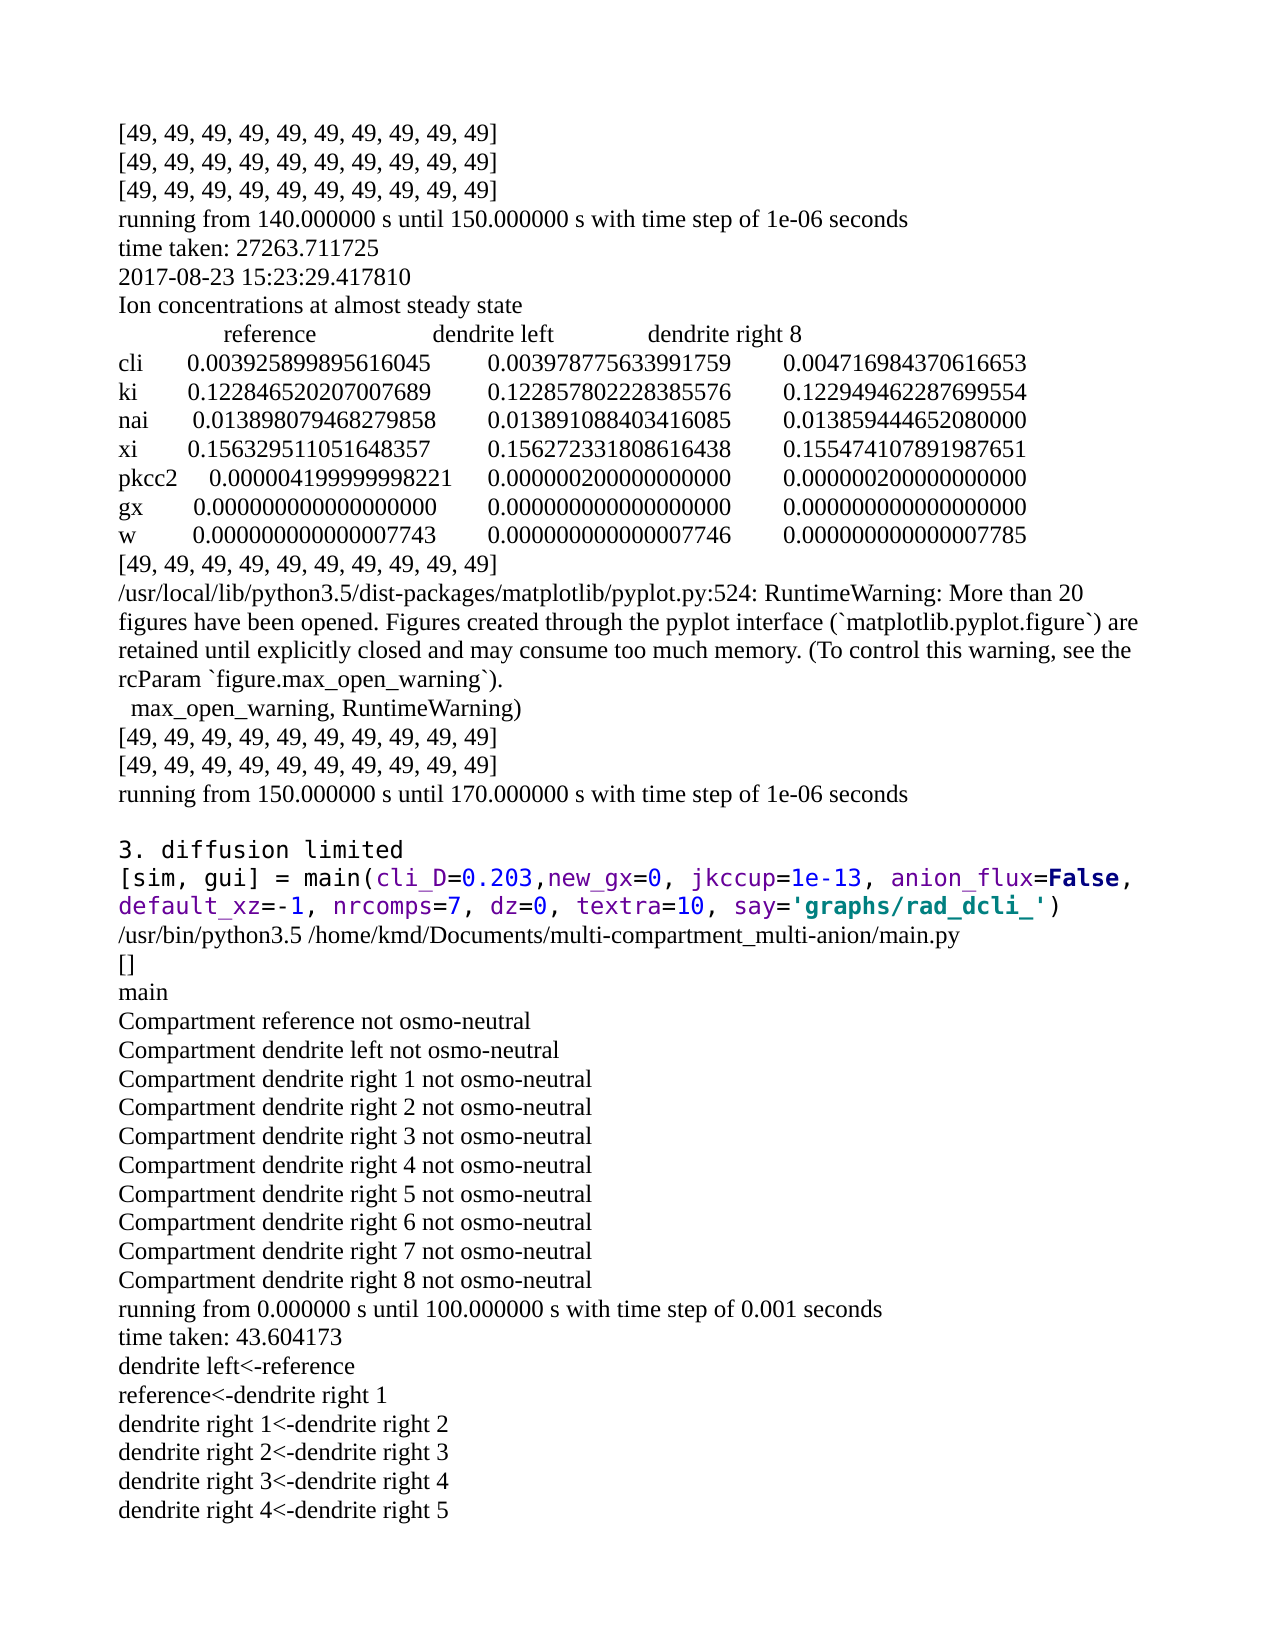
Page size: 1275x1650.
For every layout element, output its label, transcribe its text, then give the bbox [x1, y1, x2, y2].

text dendrite left<-reference [118, 1351, 1157, 1380]
text [49, 49, 49, 49, 49, 49, 49, 49, 49, 49] [118, 147, 1157, 176]
text running from 0.000000 s until 100.000000 s with time step of 0.001 seconds [118, 1294, 1157, 1322]
text Compartment dendrite right 8 not osmo-neutral [118, 1265, 1157, 1294]
text Ion concentrations at almost steady state [118, 291, 1157, 319]
text Compartment reference not osmo-neutral [118, 1006, 1157, 1035]
text Compartment dendrite right 4 not osmo-neutral [118, 1150, 1157, 1179]
text time taken: 27263.711725 [118, 233, 1157, 262]
text dendrite right 3<-dendrite right 4 [118, 1466, 1157, 1495]
text [sim, gui] = main(cli_D=0.203,new_gx=0, jkccup=1e-13, anion_flux=False, default_xz=-1, nrcomps=7, dz=0, textra=10, say='graphs/rad_dcli_') [118, 864, 1157, 920]
text running from 150.000000 s until 170.000000 s with time step of 1e-06 seconds [118, 779, 1157, 808]
text ki 0.122846520207007689 0.122857802228385576 0.122949462287699554 [118, 377, 1157, 406]
text [] [118, 949, 1157, 977]
text dendrite right 4<-dendrite right 5 [118, 1495, 1157, 1524]
text main [118, 977, 1157, 1006]
text pkcc2 0.000004199999998221 0.000000200000000000 0.000000200000000000 [118, 463, 1157, 492]
text [49, 49, 49, 49, 49, 49, 49, 49, 49, 49] [118, 549, 1157, 578]
text /usr/bin/python3.5 /home/kmd/Documents/multi-compartment_multi-anion/main.py [118, 920, 1157, 949]
text reference dendrite left dendrite right 8 [118, 319, 1157, 348]
text time taken: 43.604173 [118, 1322, 1157, 1351]
text w 0.000000000000007743 0.000000000000007746 0.000000000000007785 [118, 521, 1157, 549]
text running from 140.000000 s until 150.000000 s with time step of 1e-06 seconds [118, 204, 1157, 233]
text [49, 49, 49, 49, 49, 49, 49, 49, 49, 49] [118, 751, 1157, 779]
text [49, 49, 49, 49, 49, 49, 49, 49, 49, 49] [118, 722, 1157, 751]
text Compartment dendrite right 2 not osmo-neutral [118, 1092, 1157, 1121]
text max_open_warning, RuntimeWarning) [118, 693, 1157, 722]
text dendrite right 2<-dendrite right 3 [118, 1437, 1157, 1466]
text Compartment dendrite left not osmo-neutral [118, 1035, 1157, 1064]
text Compartment dendrite right 1 not osmo-neutral [118, 1064, 1157, 1092]
text reference<-dendrite right 1 [118, 1380, 1157, 1409]
text Compartment dendrite right 5 not osmo-neutral [118, 1179, 1157, 1207]
text Compartment dendrite right 7 not osmo-neutral [118, 1236, 1157, 1265]
text nai 0.013898079468279858 0.013891088403416085 0.013859444652080000 [118, 406, 1157, 434]
text /usr/local/lib/python3.5/dist-packages/matplotlib/pyplot.py:524: RuntimeWarning: More than 20 figures have been opened. Figures created through the pyplot interface (`matplotlib.pyplot.figure`) are retained until explicitly closed and may consume too much memory. (To control this warning, see the rcParam `figure.max_open_warning`). [118, 578, 1157, 693]
text xi 0.156329511051648357 0.156272331808616438 0.155474107891987651 [118, 434, 1157, 463]
text dendrite right 1<-dendrite right 2 [118, 1409, 1157, 1437]
text [49, 49, 49, 49, 49, 49, 49, 49, 49, 49] [118, 176, 1157, 204]
text gx 0.000000000000000000 0.000000000000000000 0.000000000000000000 [118, 492, 1157, 521]
text [49, 49, 49, 49, 49, 49, 49, 49, 49, 49] [118, 118, 1157, 147]
text Compartment dendrite right 3 not osmo-neutral [118, 1121, 1157, 1150]
text 3. diffusion limited [118, 837, 1157, 864]
text cli 0.003925899895616045 0.003978775633991759 0.004716984370616653 [118, 348, 1157, 377]
text Compartment dendrite right 6 not osmo-neutral [118, 1207, 1157, 1236]
text 2017-08-23 15:23:29.417810 [118, 262, 1157, 291]
